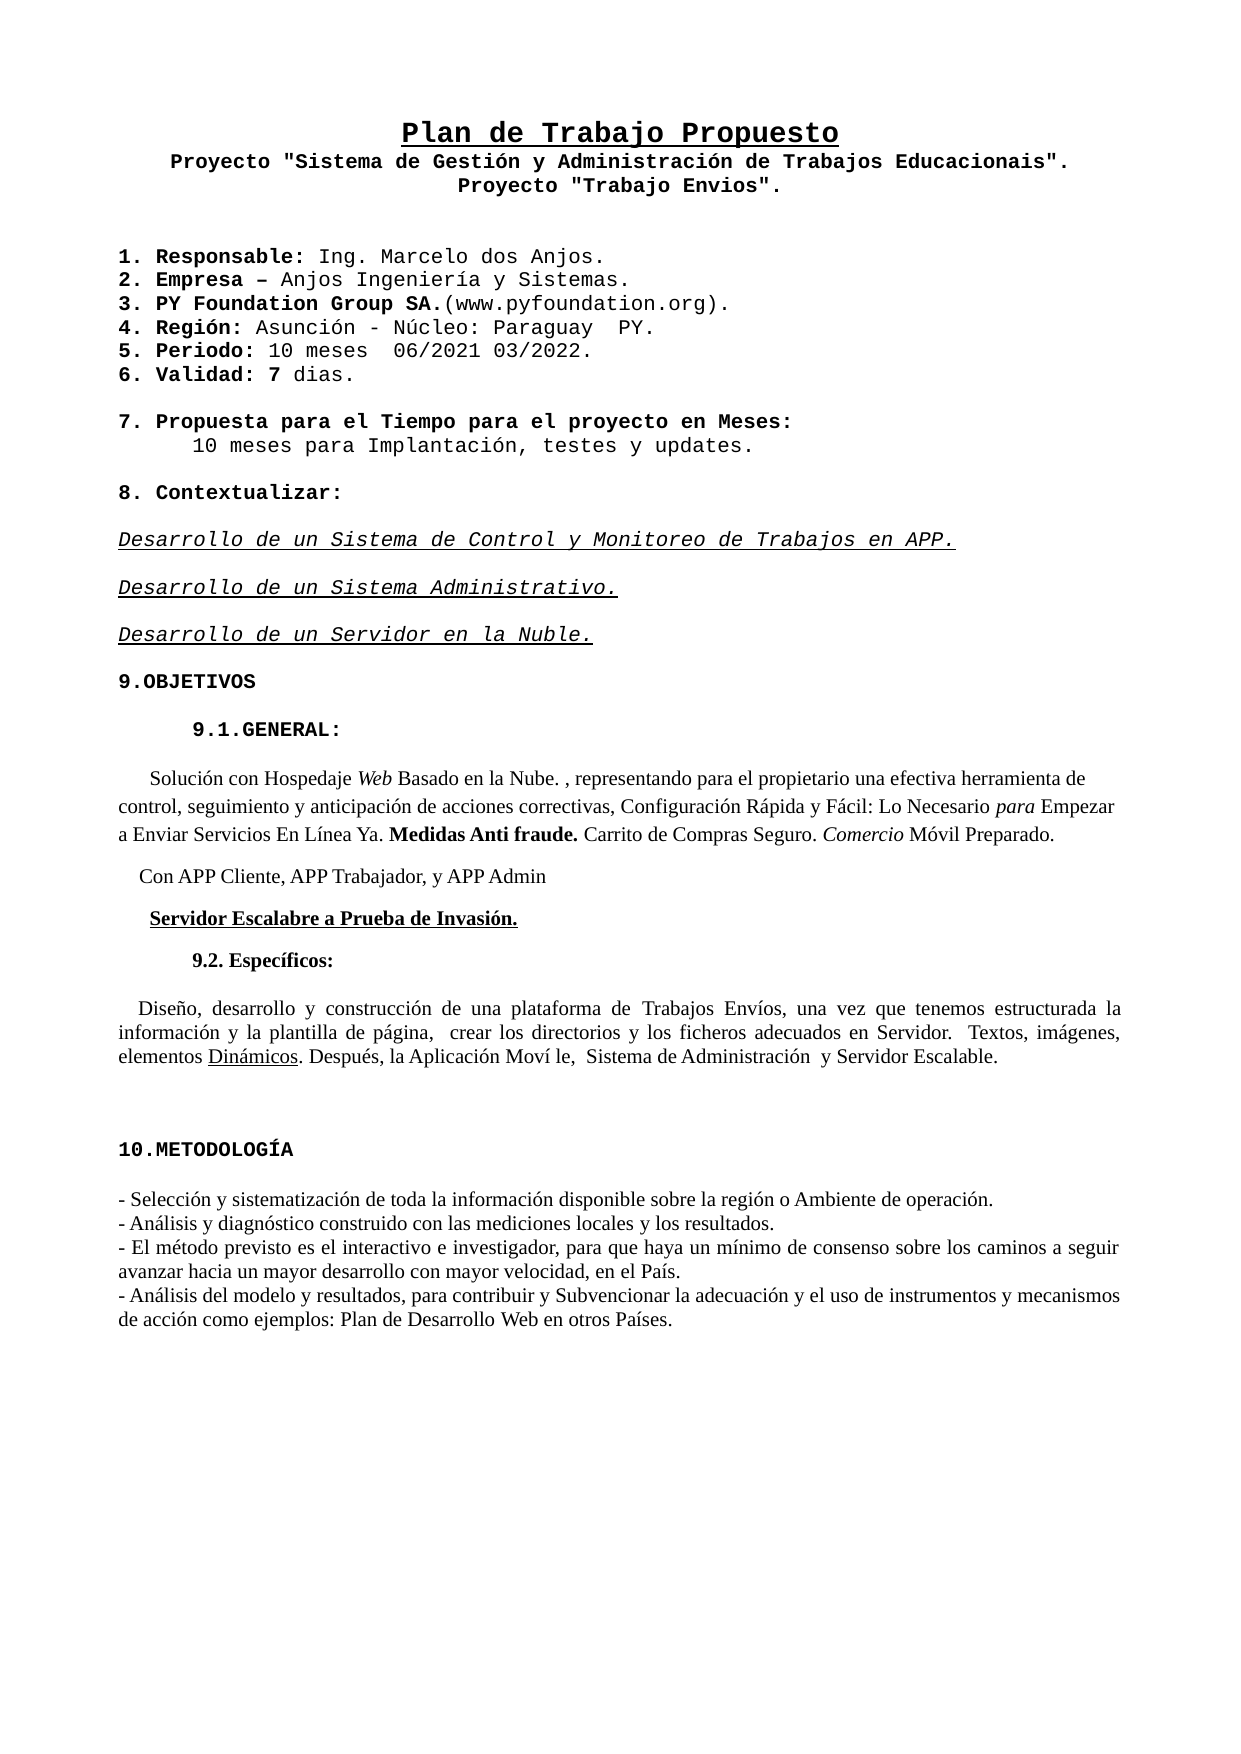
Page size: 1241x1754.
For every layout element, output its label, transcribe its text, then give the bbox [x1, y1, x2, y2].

text Desarrollo de un Sistema de Control y Monitoreo de Trabajos en APP. [118, 529, 1122, 553]
text 8. Contextualizar: [118, 482, 1122, 506]
text 9.1.GENERAL: [118, 719, 1122, 742]
text - Selección y sistematización de toda la información disponible sobre la región o Ambiente de operación. [118, 1187, 1122, 1211]
text 5. Periodo: 10 meses 06/2021 03/2022. [118, 340, 1122, 364]
text Diseño, desarrollo y construcción de una plataforma de Trabajos Envíos, una vez que tenemos estructurada la información y la plantilla de página, crear los directorios y los ficheros adecuados en Servidor. Textos, imágenes, elementos Dinámicos. Después, la Aplicación Moví le, Sistema de Administración y Servidor Escalable. [118, 996, 1122, 1068]
text Plan de Trabajo Propuesto [118, 118, 1122, 151]
text 4. Región: Asunción - Núcleo: Paraguay PY. [118, 317, 1122, 340]
text Desarrollo de un Servidor en la Nuble. [118, 624, 1122, 648]
text Desarrollo de un Sistema Administrativo. [118, 577, 1122, 600]
text Servidor Escalabre a Prueba de Invasión. [118, 906, 1122, 930]
text 9.2. Específicos: [118, 948, 1122, 972]
text 10.METODOLOGÍA [118, 1139, 1122, 1163]
text - El método previsto es el interactivo e investigador, para que haya un mínimo de consenso sobre los caminos a seguir avanzar hacia un mayor desarrollo con mayor velocidad, en el País. [118, 1235, 1122, 1283]
text 3. PY Foundation Group SA.(www.pyfoundation.org). [118, 293, 1122, 317]
text 7. Propuesta para el Tiempo para el proyecto en Meses: [118, 411, 1122, 435]
text 6. Validad: 7 dias. [118, 364, 1122, 388]
text 1. Responsable: Ing. Marcelo dos Anjos. [118, 246, 1122, 269]
text 9.OBJETIVOS [118, 671, 1122, 695]
text Proyecto "Trabajo Envios". [118, 175, 1122, 198]
text Solución con Hospedaje Web Basado en la Nube. , representando para el propietario una efectiva herramienta de control, seguimiento y anticipación de acciones correctivas, Configuración Rápida y Fácil: Lo Necesario para Empezar a Enviar Servicios En Línea Ya. Medidas Anti fraude. Carrito de Compras Seguro. Comercio Móvil Preparado. [118, 766, 1122, 846]
text Con APP Cliente, APP Trabajador, y APP Admin [118, 864, 1122, 888]
text - Análisis del modelo y resultados, para contribuir y Subvencionar la adecuación y el uso de instrumentos y mecanismos de acción como ejemplos: Plan de Desarrollo Web en otros Países. [118, 1283, 1122, 1331]
text - Análisis y diagnóstico construido con las mediciones locales y los resultados. [118, 1211, 1122, 1235]
text Proyecto "Sistema de Gestión y Administración de Trabajos Educacionais". [118, 151, 1122, 175]
text 10 meses para Implantación, testes y updates. [118, 435, 1122, 458]
text 2. Empresa – Anjos Ingeniería y Sistemas. [118, 269, 1122, 293]
